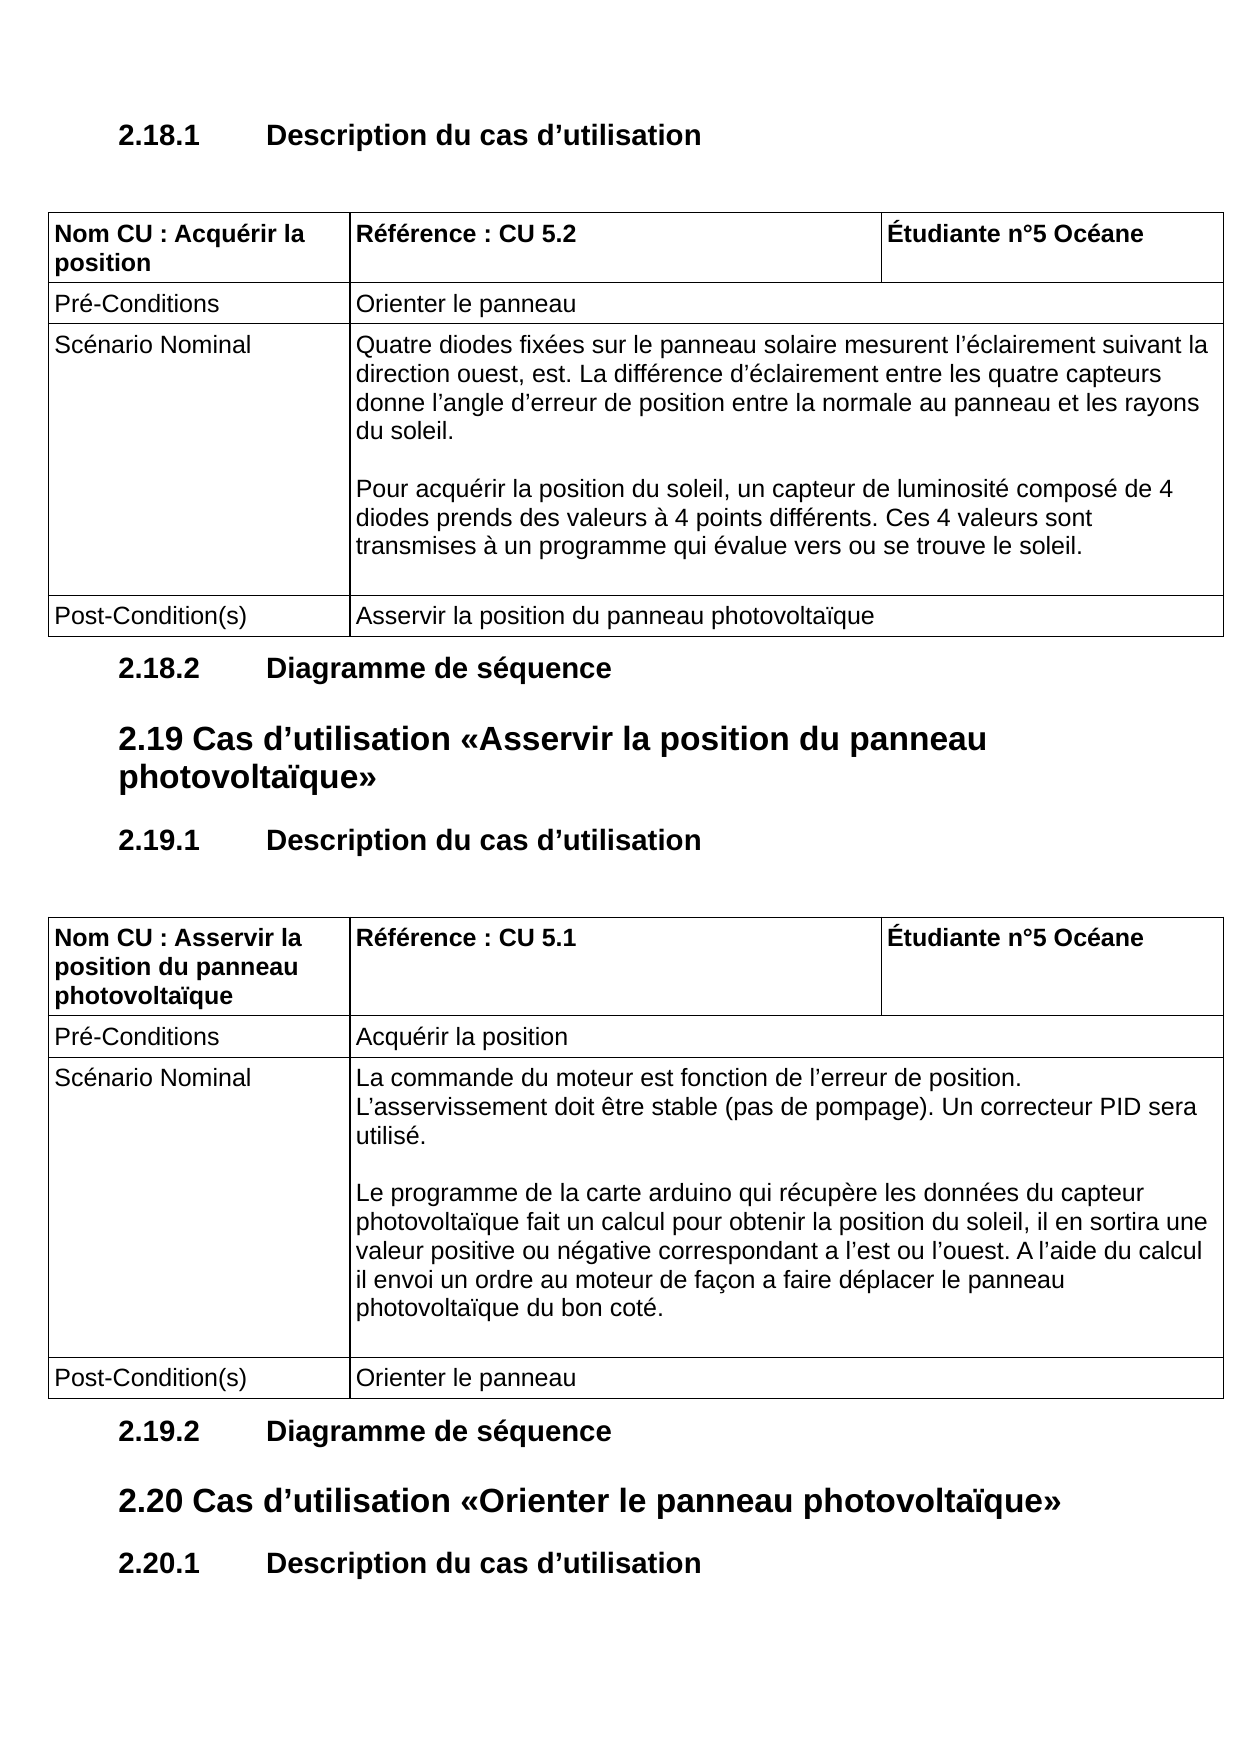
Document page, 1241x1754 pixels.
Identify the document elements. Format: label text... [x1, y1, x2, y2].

table_header Référence : CU 5.1 [351, 918, 881, 1015]
subtitle Cas d’utilisation «Asservir la position du panneau photovoltaïque» [118, 718, 1122, 796]
table_header Nom CU : Acquérir la position [49, 213, 349, 282]
subtitle Diagramme de séquence [118, 1413, 1122, 1447]
subtitle Description du cas d’utilisation [118, 1546, 1122, 1580]
table_cell Scénario Nominal [49, 1058, 349, 1357]
subtitle Cas d’utilisation «Orienter le panneau photovoltaïque» [118, 1481, 1122, 1519]
table_header Nom CU : Asservir la position du panneau photovoltaïque [49, 918, 349, 1015]
subtitle Description du cas d’utilisation [118, 823, 1122, 857]
table_cell La commande du moteur est fonction de l’erreur de position. L’asservissement doit être stable (pas de pompage). Un correcteur PID sera utilisé. Le programme de la carte arduino qui récupère les données du capteur photovoltaïque fait un calcul pour obtenir la position du soleil, il en sortira une valeur positive ou négative correspondant a l’est ou l’ouest. A l’aide du calcul il envoi un ordre au moteur de façon a faire déplacer le panneau photovoltaïque du bon coté. [351, 1058, 1223, 1357]
table_cell Acquérir la position [351, 1016, 1223, 1057]
table_header Référence : CU 5.2 [351, 213, 881, 282]
table_cell Post-Condition(s) [49, 1358, 349, 1398]
table_cell Quatre diodes fixées sur le panneau solaire mesurent l’éclairement suivant la direction ouest, est. La différence d’éclairement entre les quatre capteurs donne l’angle d’erreur de position entre la normale au panneau et les rayons du soleil. Pour acquérir la position du soleil, un capteur de luminosité composé de 4 diodes prends des valeurs à 4 points différents. Ces 4 valeurs sont transmises à un programme qui évalue vers ou se trouve le soleil. [351, 324, 1223, 594]
table_cell Scénario Nominal [49, 324, 349, 594]
table_header Étudiante n°5 Océane [882, 918, 1223, 1015]
table_cell Orienter le panneau [351, 283, 1223, 323]
table_cell Post-Condition(s) [49, 596, 349, 636]
table_cell Pré-Conditions [49, 1016, 349, 1057]
subtitle Description du cas d’utilisation [118, 118, 1122, 152]
table_cell Asservir la position du panneau photovoltaïque [351, 596, 1223, 636]
table_cell Pré-Conditions [49, 283, 349, 323]
subtitle Diagramme de séquence [118, 651, 1122, 685]
table_cell Orienter le panneau [351, 1358, 1223, 1398]
table_header Étudiante n°5 Océane [882, 213, 1223, 282]
